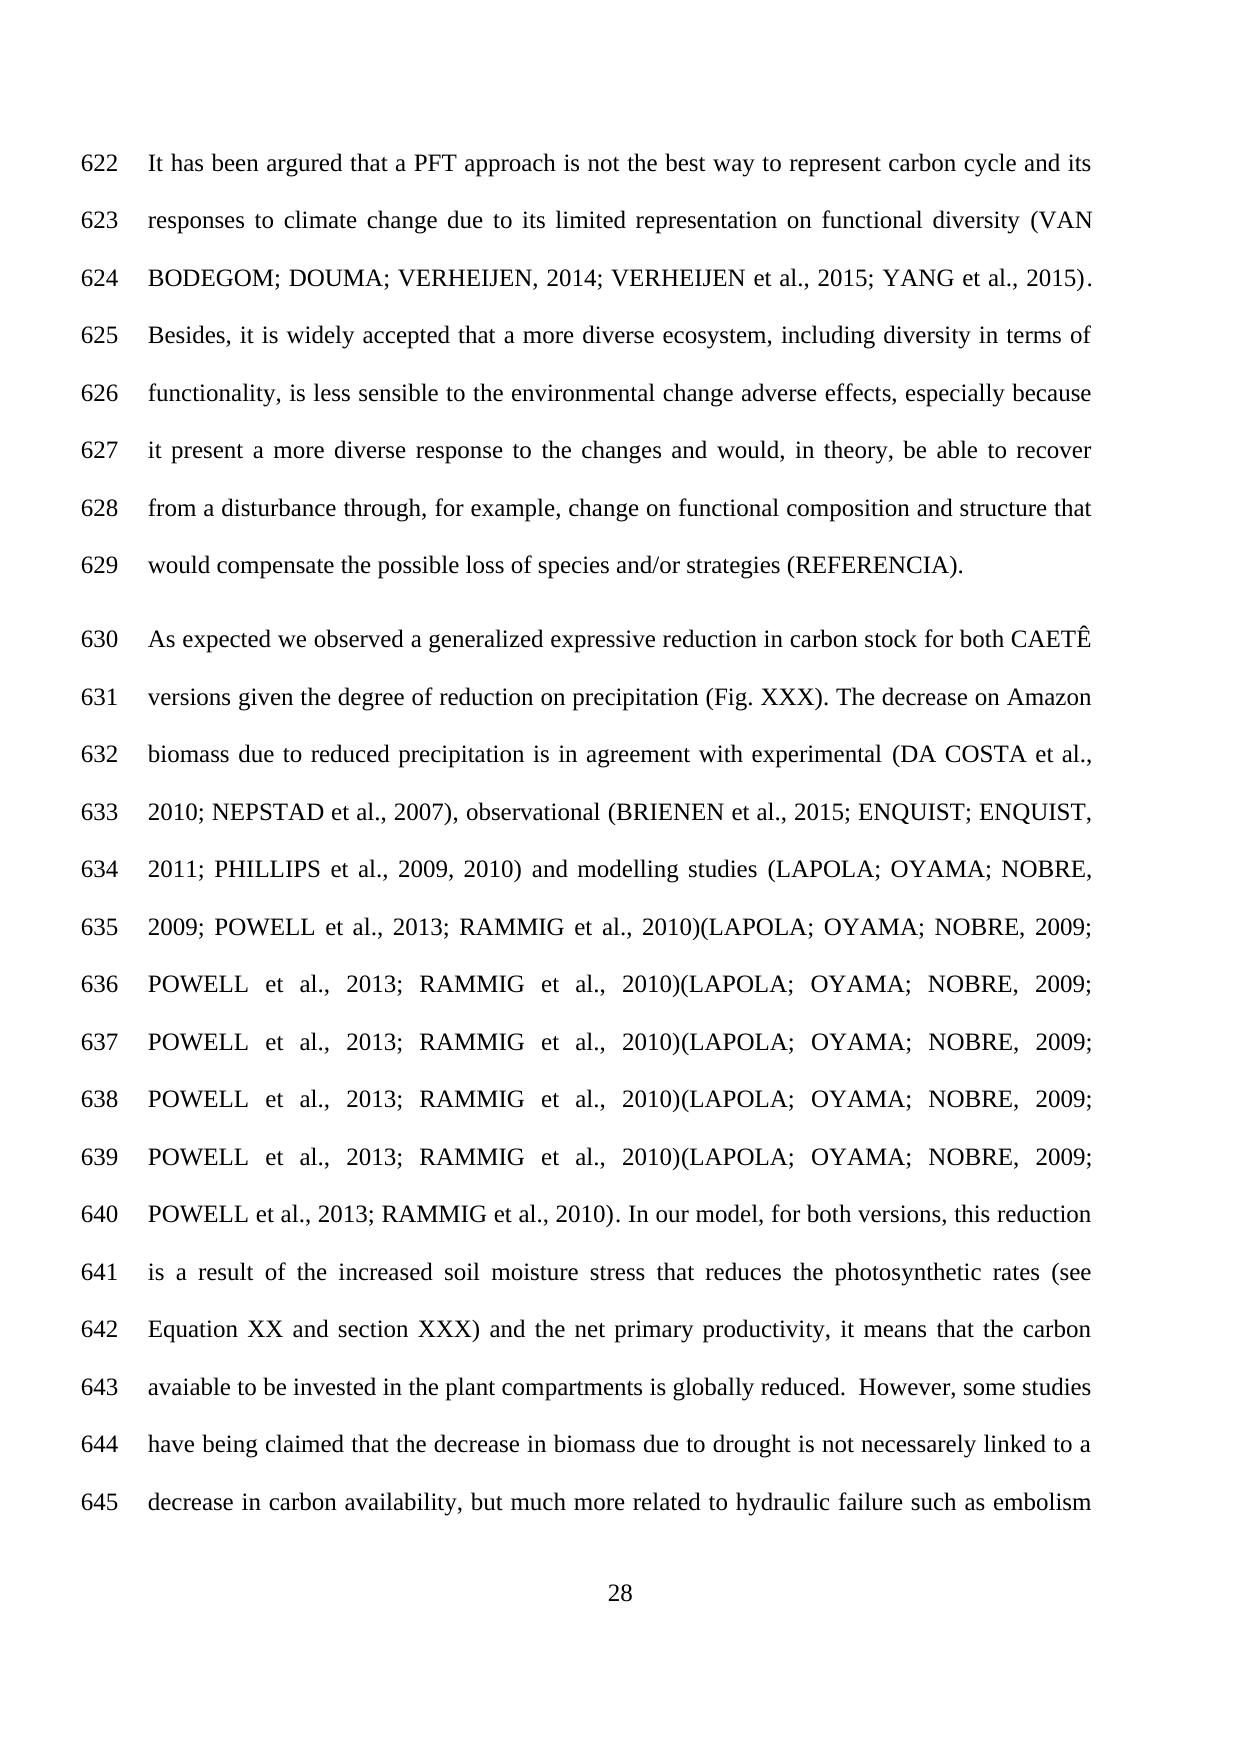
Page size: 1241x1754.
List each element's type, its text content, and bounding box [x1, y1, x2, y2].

text As expected we observed a generalized expressive reduction in carbon stock for both CAETÊ versions given the degree of reduction on precipitation (Fig. XXX). The decrease on Amazon biomass due to reduced precipitation is in agreement with experimental (DA COSTA et al., 2010; NEPSTAD et al., 2007)⁠, observational (BRIENEN et al., 2015; ENQUIST; ENQUIST, 2011; PHILLIPS et al., 2009, 2010)⁠ and modelling studies (LAPOLA; OYAMA; NOBRE, 2009; POWELL et al., 2013; RAMMIG et al., 2010)(LAPOLA; OYAMA; NOBRE, 2009; POWELL et al., 2013; RAMMIG et al., 2010)(LAPOLA; OYAMA; NOBRE, 2009; POWELL et al., 2013; RAMMIG et al., 2010)(LAPOLA; OYAMA; NOBRE, 2009; POWELL et al., 2013; RAMMIG et al., 2010)(LAPOLA; OYAMA; NOBRE, 2009; POWELL et al., 2013; RAMMIG et al., 2010)(LAPOLA; OYAMA; NOBRE, 2009; POWELL et al., 2013; RAMMIG et al., 2010)⁠⁠. In our model, for both versions, this reduction is a result of the increased soil moisture stress that reduces the photosynthetic rates (see Equation XX and section XXX) and the net primary productivity, it means that the carbon avaiable to be invested in the plant compartments is globally reduced. However, some studies have being claimed that the decrease in biomass due to drought is not necessarely linked to a decrease in carbon availability, but much more related to hydraulic failure such as embolism [148, 624, 1093, 1516]
text It has been argured that a PFT approach is not the best way to represent carbon cycle and its responses to climate change due to its limited representation on functional diversity (VAN BODEGOM; DOUMA; VERHEIJEN, 2014; VERHEIJEN et al., 2015; YANG et al., 2015)⁠. Besides, it is widely accepted that a more diverse ecosystem, including diversity in terms of functionality, is less sensible to the environmental change adverse effects, especially because it present a more diverse response to the changes and would, in theory, be able to recover from a disturbance through, for example, change on functional composition and structure that would compensate the possible loss of species and/or strategies (REFERENCIA). [148, 148, 1093, 579]
